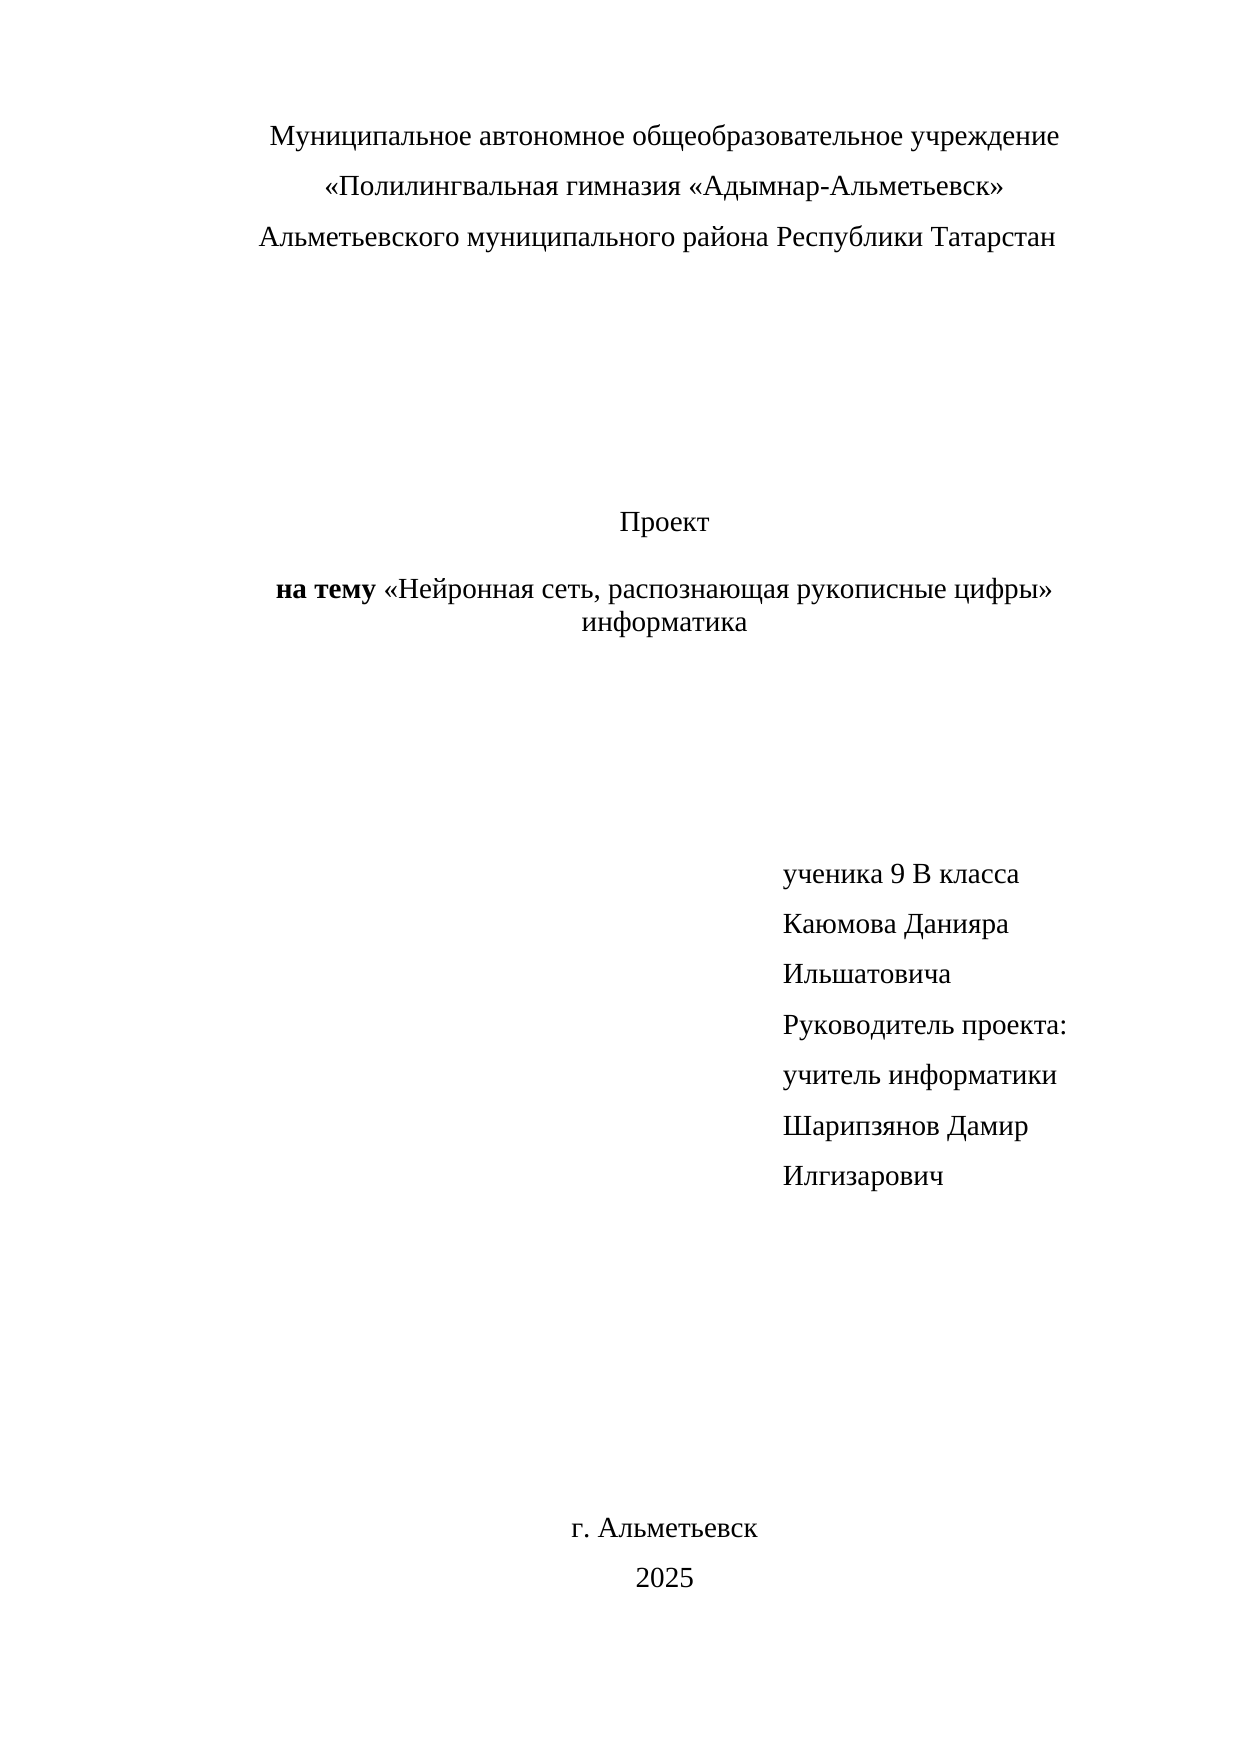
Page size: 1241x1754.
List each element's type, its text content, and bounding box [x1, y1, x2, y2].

text 2025 [177, 1560, 1152, 1594]
text Проект [177, 504, 1152, 537]
text Шарипзянов Дамир Илгизарович [783, 1108, 1152, 1191]
text «Полилингвальная гимназия «Адымнар-Альметьевск» [177, 168, 1152, 202]
text Муниципальное автономное общеобразовательное учреждение [177, 118, 1152, 152]
text г. Альметьевск [177, 1510, 1152, 1544]
text на тему «Нейронная сеть, распознающая рукописные цифры» [177, 571, 1152, 604]
text ученика 9 В класса [783, 856, 1152, 889]
text Руководитель проекта: учитель информатики [783, 1007, 1152, 1091]
text Альметьевского муниципального района Республики Татарстан [177, 219, 1152, 252]
text информатика [177, 604, 1152, 638]
text Каюмова Данияра Ильшатовича [783, 906, 1152, 990]
